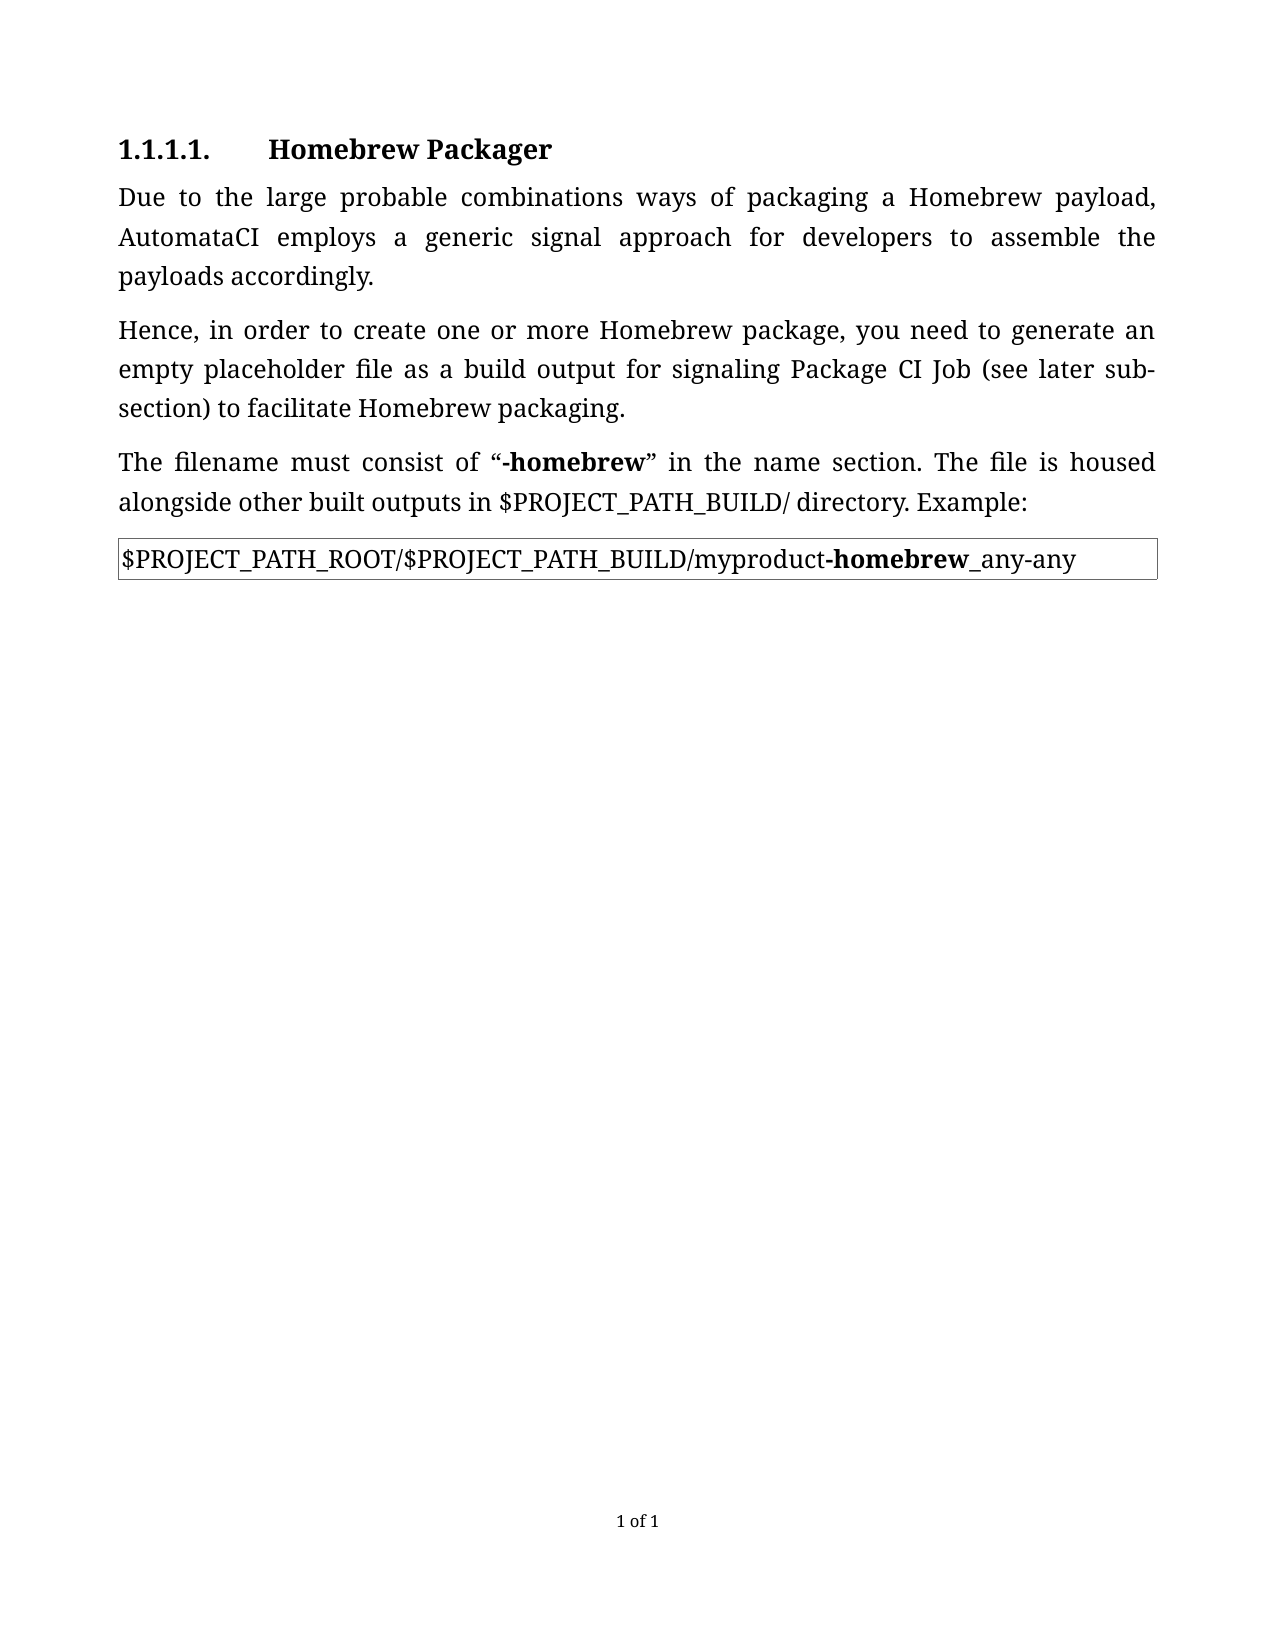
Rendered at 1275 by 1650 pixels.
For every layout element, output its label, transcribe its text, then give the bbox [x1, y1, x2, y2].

text Hence, in order to create one or more Homebrew package, you need to generate an empty placeholder file as a build output for signaling Package CI Job (see later sub-section) to facilitate Homebrew packaging. [118, 312, 1157, 425]
text $PROJECT_PATH_ROOT/$PROJECT_PATH_BUILD/myproduct-homebrew_any-any [119, 539, 1157, 579]
text The filename must consist of “-homebrew” in the name section. The file is housed alongside other built outputs in $PROJECT_PATH_BUILD/ directory. Example: [118, 445, 1157, 518]
subtitle Homebrew Packager [118, 131, 1157, 167]
text Due to the large probable combinations ways of packaging a Homebrew payload, AutomataCI employs a generic signal approach for developers to assemble the payloads accordingly. [118, 180, 1157, 292]
